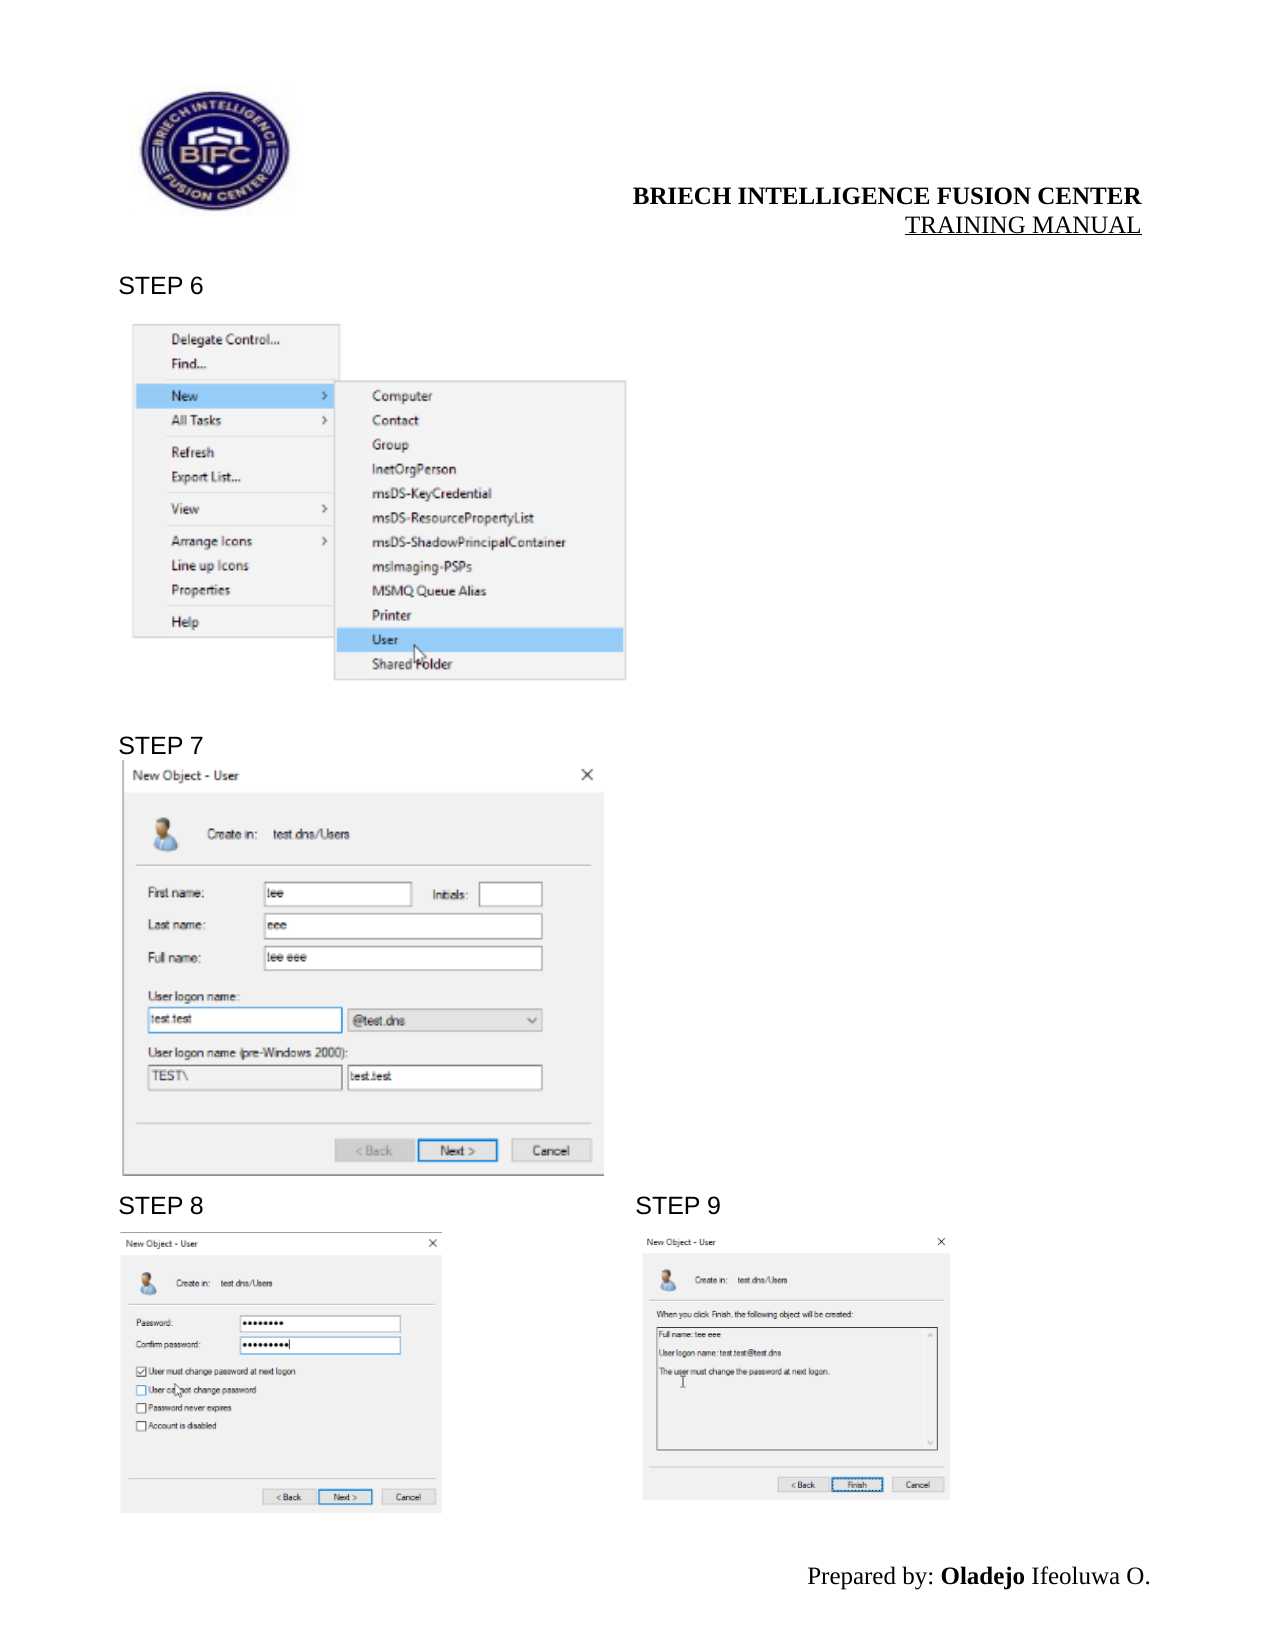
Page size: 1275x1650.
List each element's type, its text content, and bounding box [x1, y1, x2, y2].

picture [120, 1232, 443, 1513]
picture [130, 84, 300, 216]
text STEP 6 [118, 271, 1157, 300]
text STEP 8 STEP 9 [118, 1191, 1157, 1220]
picture [642, 1234, 951, 1500]
text STEP 7 [118, 731, 1157, 760]
picture [118, 307, 636, 701]
picture [121, 760, 604, 1176]
